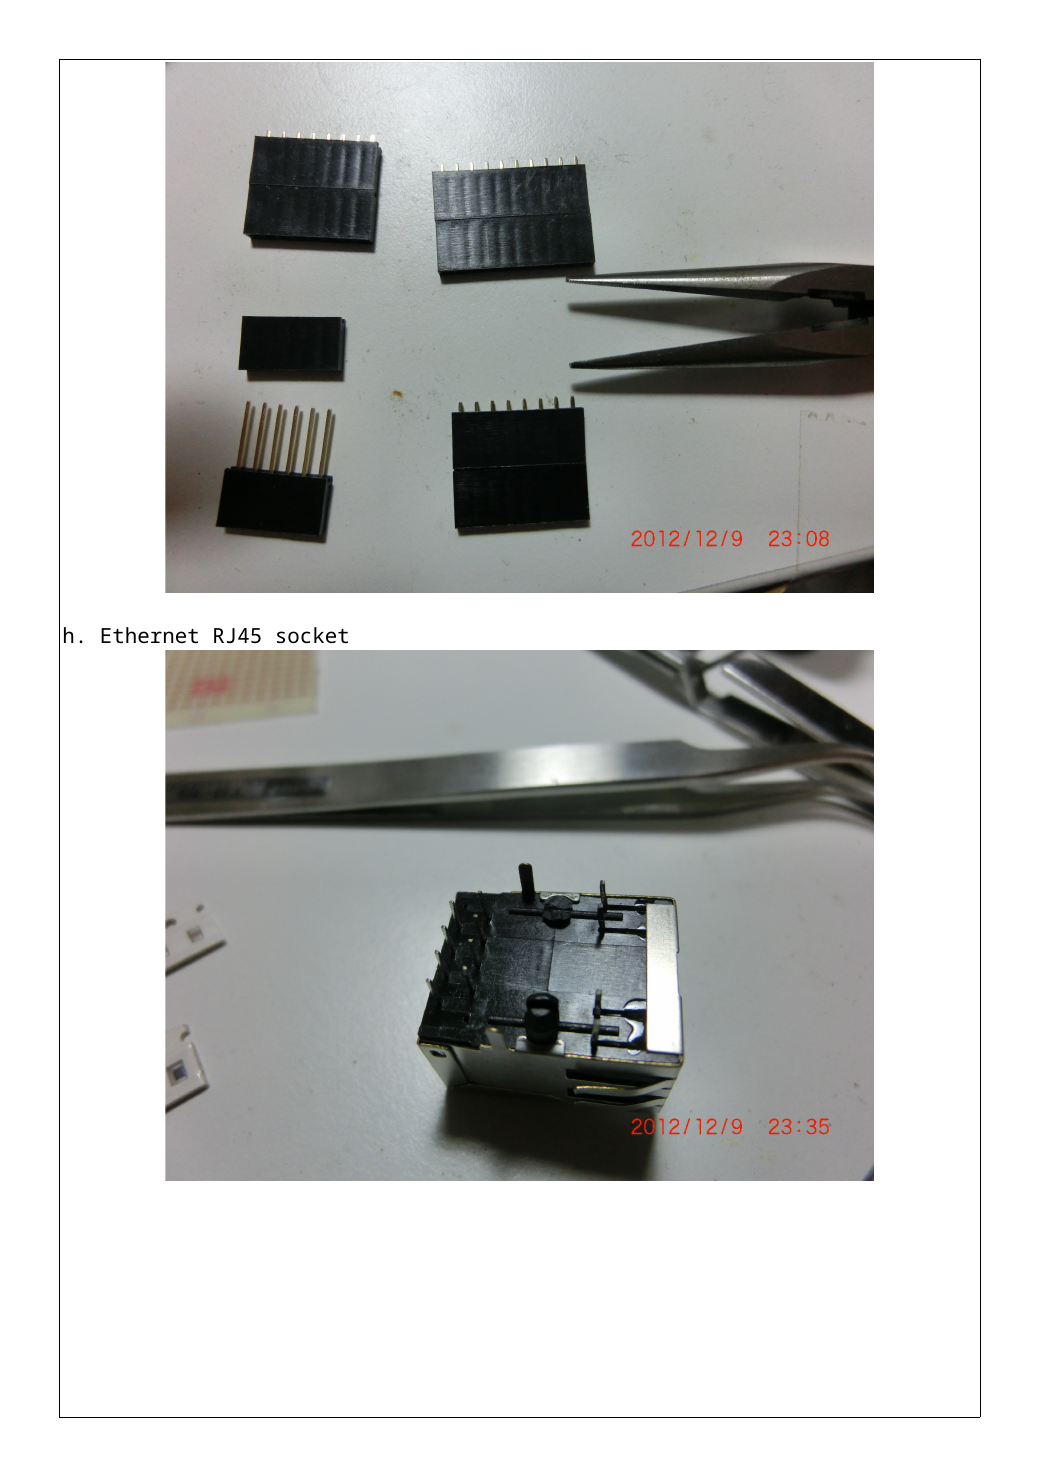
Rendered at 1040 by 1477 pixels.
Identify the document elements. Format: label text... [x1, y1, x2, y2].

picture [165, 62, 874, 593]
picture [165, 650, 874, 1181]
text h. Ethernet RJ45 socket [62, 621, 977, 650]
